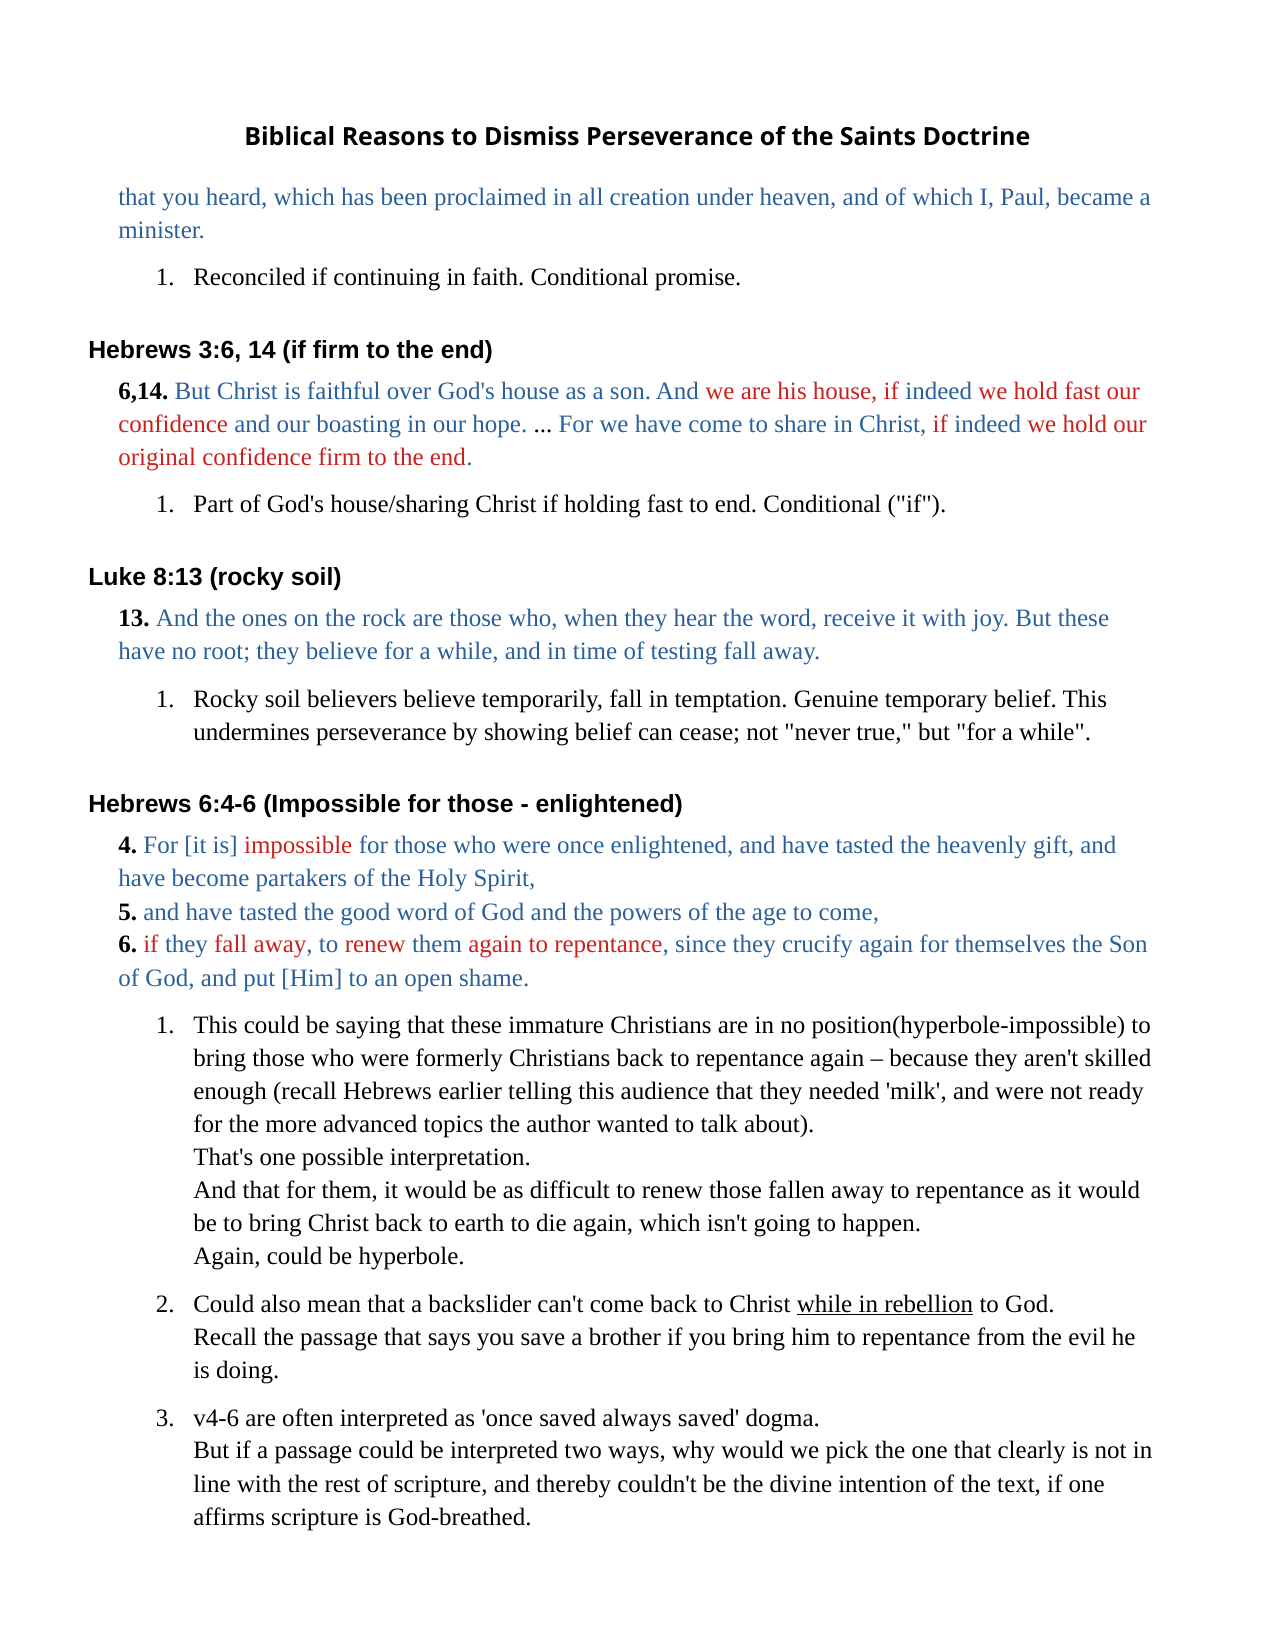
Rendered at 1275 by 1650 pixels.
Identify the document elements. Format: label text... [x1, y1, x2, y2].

list Could also mean that a backslider can't come back to Christ while in rebellion to God. Recall the passage that says you save a brother if you bring him to repentance from the evil he is doing. [156, 1289, 1157, 1384]
text that you heard, which has been proclaimed in all creation under heaven, and of which I, Paul, became a minister. [118, 182, 1157, 243]
list Part of God's house/sharing Christ if holding fast to end. Conditional ("if"). [156, 489, 1157, 518]
text 4. For [it is] impossible for those who were once enlightened, and have tasted the heavenly gift, and have become partakers of the Holy Spirit, 5. and have tasted the good word of God and the powers of the age to come, 6. if they fall away, to renew them again to repentance, since they crucify again for themselves the Son of God, and put [Him] to an open shame. [118, 831, 1157, 991]
subtitle Hebrews 3:6, 14 (if firm to the end) [88, 335, 1157, 363]
list Reconciled if continuing in faith. Conditional promise. [156, 262, 1157, 291]
text 13. And the ones on the rock are those who, when they hear the word, receive it with joy. But these have no root; they believe for a while, and in time of testing fall away. [118, 603, 1157, 665]
subtitle Hebrews 6:4-6 (Impossible for those - enlightened) [88, 789, 1157, 818]
text 6,14. But Christ is faithful over God's house as a son. And we are his house, if indeed we hold fast our confidence and our boasting in our hope. ... For we have come to share in Christ, if indeed we hold our original confidence firm to the end. [118, 376, 1157, 471]
subtitle Luke 8:13 (rocky soil) [88, 562, 1157, 591]
list This could be saying that these immature Christians are in no position(hyperbole-impossible) to bring those who were formerly Christians back to repentance again – because they aren't skilled enough (recall Hebrews earlier telling this audience that they needed 'milk', and were not ready for the more advanced topics the author wanted to talk about). That's one possible interpretation. And that for them, it would be as difficult to renew those fallen away to repentance as it would be to bring Christ back to earth to die again, which isn't going to happen. Again, could be hyperbole. [156, 1010, 1157, 1270]
list Rocky soil believers believe temporarily, fall in temptation. Genuine temporary belief. This undermines perseverance by showing belief can cease; not "never true," but "for a while". [156, 684, 1157, 746]
list v4-6 are often interpreted as 'once saved always saved' dogma. But if a passage could be interpreted two ways, why would we pick the one that clearly is not in line with the rest of scripture, and thereby couldn't be the divine intention of the text, if one affirms scripture is God-breathed. [156, 1403, 1157, 1530]
